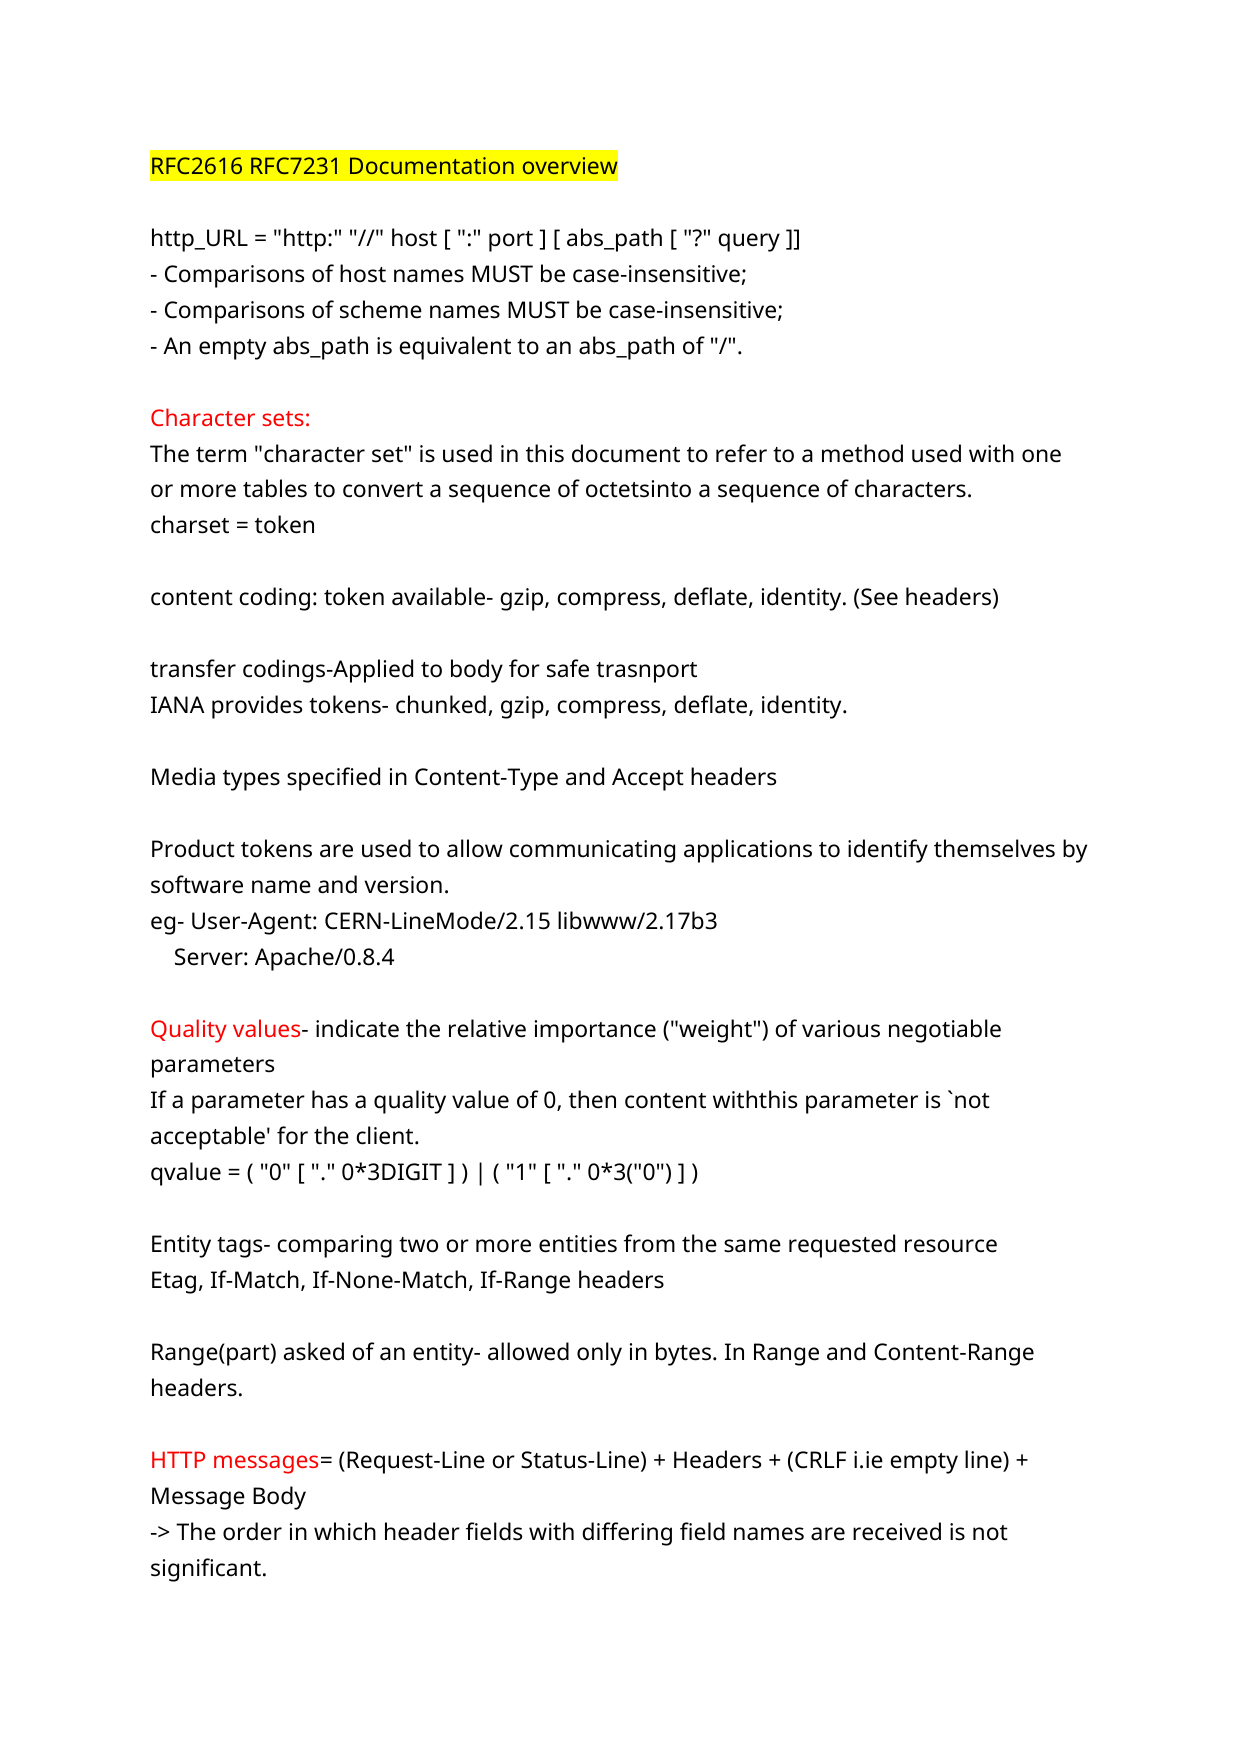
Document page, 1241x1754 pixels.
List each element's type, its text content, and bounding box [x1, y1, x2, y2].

text transfer codings-Applied to body for safe trasnport [150, 653, 1090, 684]
text http_URL = "http:" "//" host [ ":" port ] [ abs_path [ "?" query ]] [150, 222, 1090, 253]
text -> The order in which header fields with differing field names are received is not significant. [150, 1516, 1090, 1583]
text content coding: token available- gzip, compress, deflate, identity. (See headers) [150, 581, 1090, 612]
text HTTP messages= (Request-Line or Status-Line) + Headers + (CRLF i.ie empty line) + Message Body [150, 1444, 1090, 1511]
text Server: Apache/0.8.4 [150, 941, 1090, 972]
text - An empty abs_path is equivalent to an abs_path of "/". [150, 330, 1090, 361]
text Product tokens are used to allow communicating applications to identify themselves by software name and version. [150, 833, 1090, 900]
text Entity tags- comparing two or more entities from the same requested resource [150, 1228, 1090, 1259]
text Character sets: [150, 402, 1090, 433]
text If a parameter has a quality value of 0, then content withthis parameter is `not acceptable' for the client. [150, 1084, 1090, 1152]
text RFC2616 RFC7231 Documentation overview [150, 150, 1090, 181]
text Etag, If-Match, If-None-Match, If-Range headers [150, 1264, 1090, 1295]
text eg- User-Agent: CERN-LineMode/2.15 libwww/2.17b3 [150, 905, 1090, 936]
text Quality values- indicate the relative importance ("weight") of various negotiable parameters [150, 1012, 1090, 1080]
text Range(part) asked of an entity- allowed only in bytes. In Range and Content-Range headers. [150, 1336, 1090, 1403]
text - Comparisons of host names MUST be case-insensitive; [150, 258, 1090, 289]
text charset = token [150, 509, 1090, 541]
text Media types specified in Content-Type and Accept headers [150, 761, 1090, 792]
text The term "character set" is used in this document to refer to a method used with one or more tables to convert a sequence of octetsinto a sequence of characters. [150, 437, 1090, 505]
text IANA provides tokens- chunked, gzip, compress, deflate, identity. [150, 689, 1090, 720]
text qvalue = ( "0" [ "." 0*3DIGIT ] ) | ( "1" [ "." 0*3("0") ] ) [150, 1156, 1090, 1187]
text - Comparisons of scheme names MUST be case-insensitive; [150, 294, 1090, 325]
